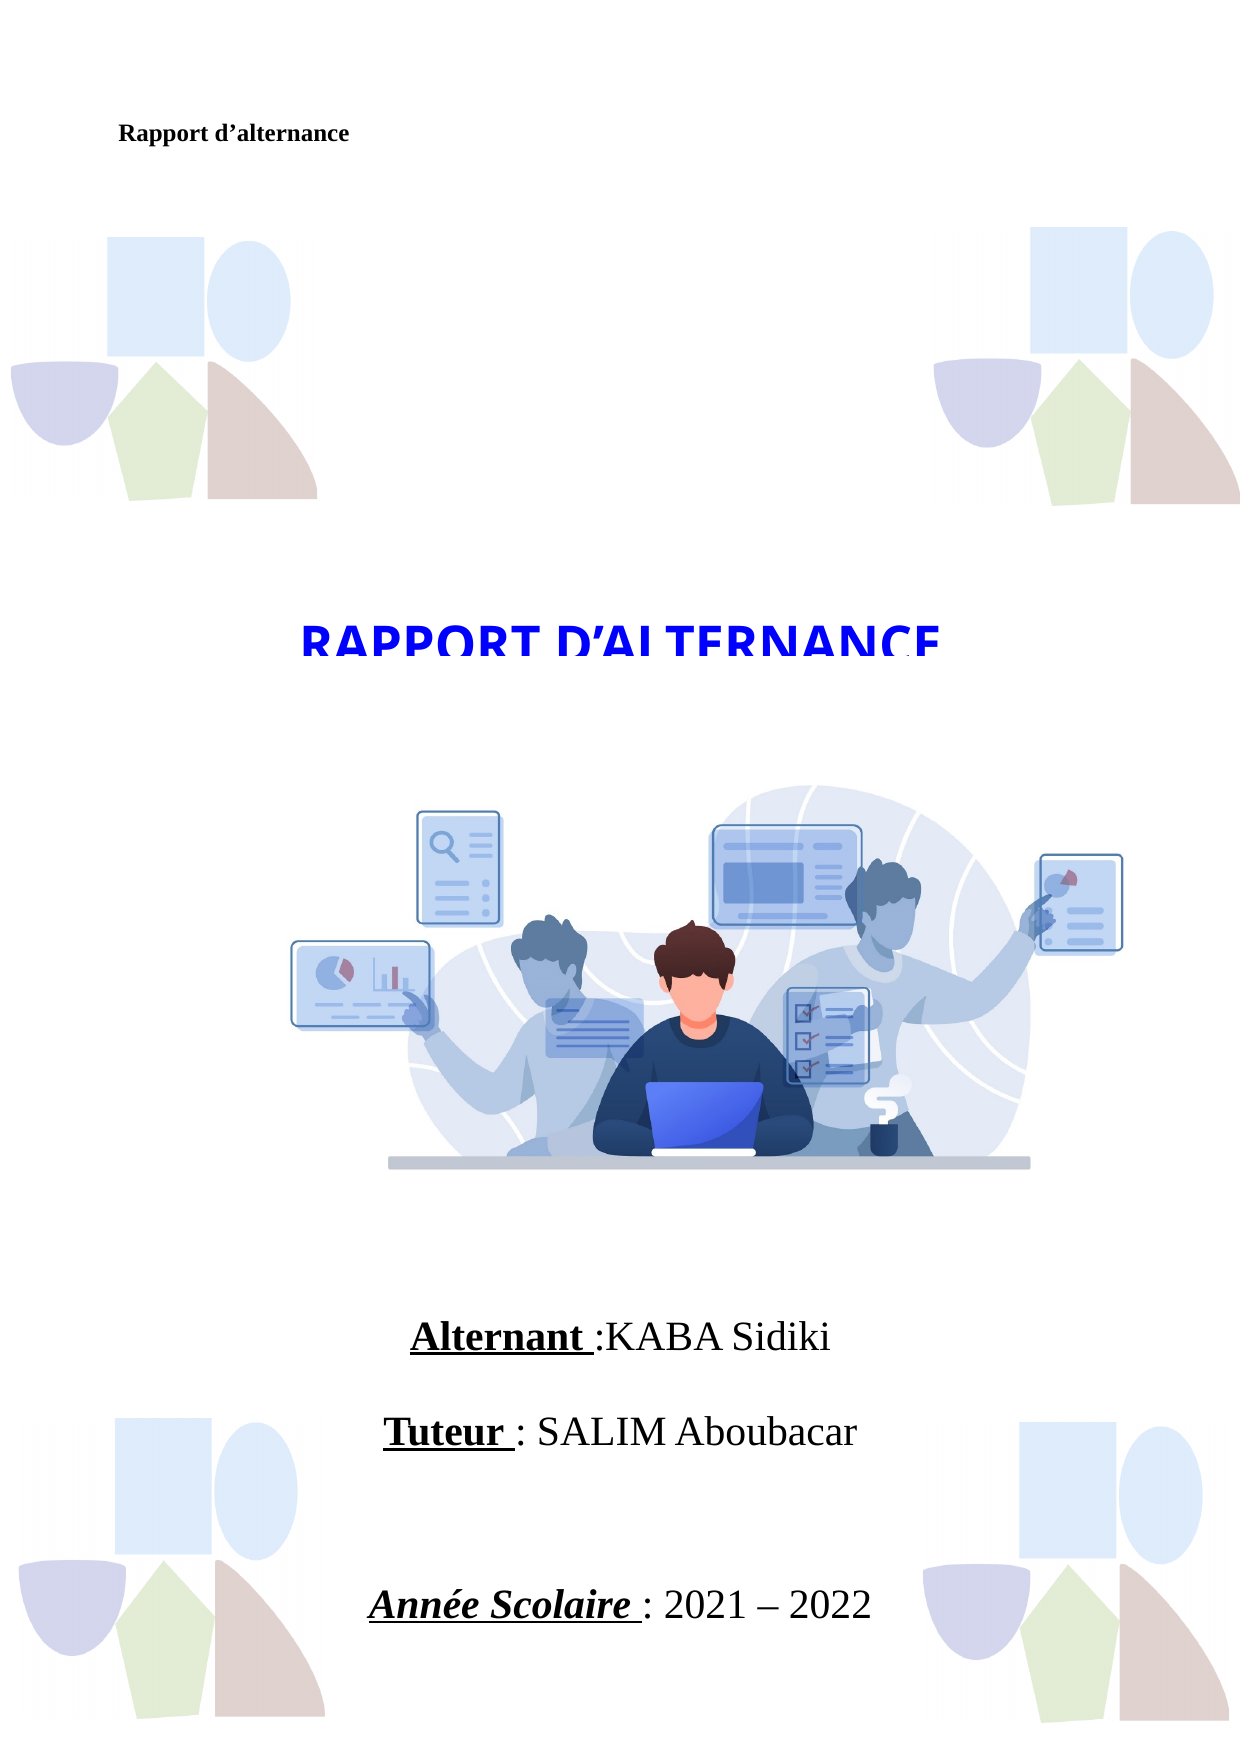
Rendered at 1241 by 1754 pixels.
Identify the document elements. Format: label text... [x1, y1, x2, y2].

text RAPPORT D’ALTERNANCE [118, 608, 1122, 678]
picture [218, 656, 1195, 1277]
picture [933, 227, 1240, 506]
picture [18, 1418, 325, 1719]
picture [922, 1422, 1230, 1723]
text Alternant :KABA Sidiki [118, 1311, 1122, 1359]
text Année Scolaire : 2021 – 2022 [325, 1579, 922, 1627]
text Tuteur : SALIM Aboubacar [118, 1407, 1122, 1455]
picture [10, 237, 318, 501]
